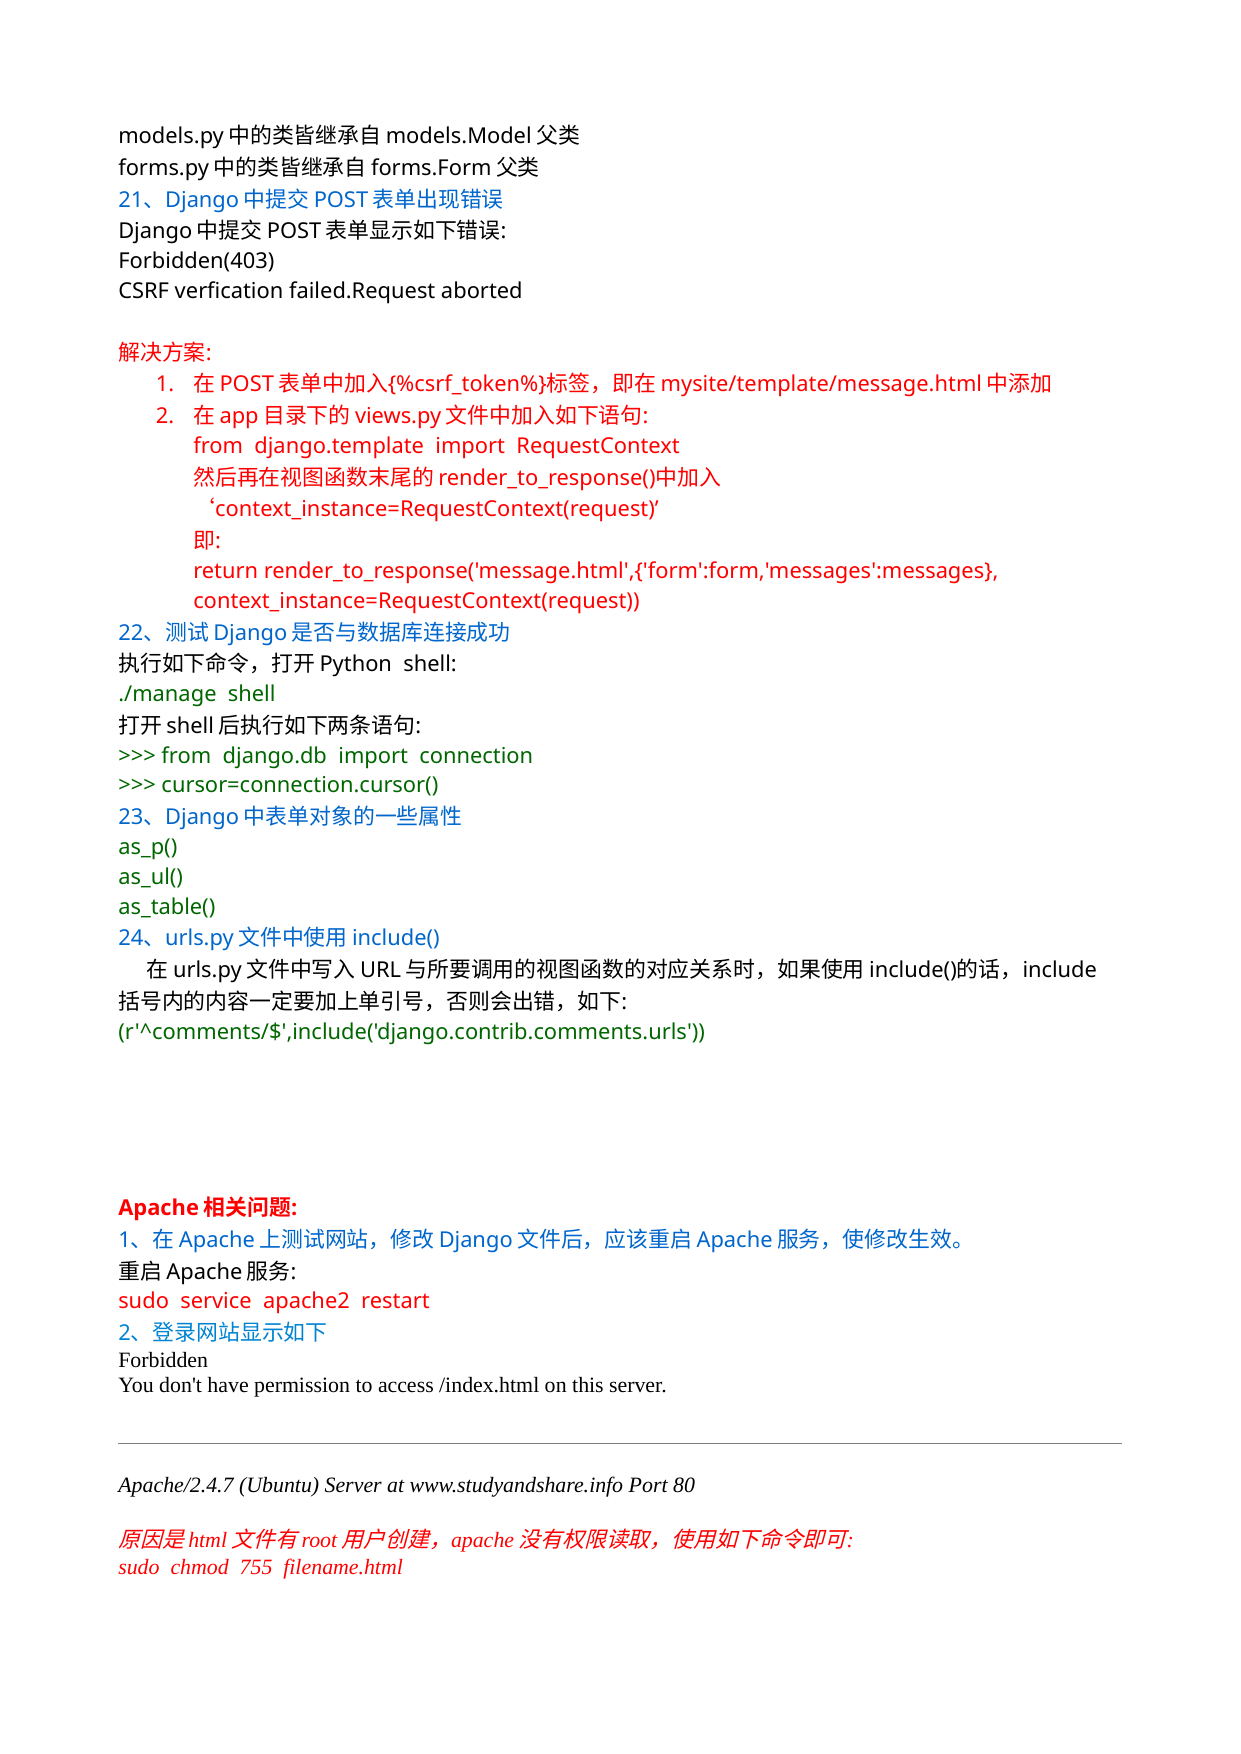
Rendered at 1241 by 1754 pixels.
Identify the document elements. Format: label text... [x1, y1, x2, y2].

text 重启Apache服务: [118, 1254, 1122, 1286]
text 24、urls.py文件中使用include() [118, 920, 1122, 952]
list 即: [156, 523, 1122, 555]
text Apache/2.4.7 (Ubuntu) Server at www.studyandshare.info Port 80 [118, 1472, 1122, 1497]
list 然后再在视图函数末尾的render_to_response()中加入‘context_instance=RequestContext(request)’ [156, 460, 1122, 523]
text models.py中的类皆继承自models.Model父类 [118, 118, 1122, 150]
text >>> from django.db import connection [118, 740, 1122, 769]
text 在urls.py文件中写入URL与所要调用的视图函数的对应关系时，如果使用include()的话，include括号内的内容一定要加上单引号，否则会出错，如下: [118, 952, 1122, 1016]
list 在POST表单中加入{%csrf_token%}标签，即在mysite/template/message.html中添加 [156, 366, 1122, 398]
text forms.py中的类皆继承自forms.Form父类 [118, 150, 1122, 182]
text 解决方案: [118, 334, 1122, 366]
text Forbidden(403) [118, 245, 1122, 275]
text 1、在Apache上测试网站，修改Django文件后，应该重启Apache服务，使修改生效。 [118, 1222, 1122, 1254]
text CSRF verfication failed.Request aborted [118, 275, 1122, 305]
text sudo chmod 755 filename.html [118, 1554, 1122, 1579]
list from django.template import RequestContext [156, 430, 1122, 460]
text as_table() [118, 891, 1122, 920]
text Django中提交POST表单显示如下错误: [118, 213, 1122, 245]
list context_instance=RequestContext(request)) [156, 585, 1122, 614]
text 21、Django中提交POST表单出现错误 [118, 182, 1122, 213]
text Forbidden [118, 1347, 1122, 1372]
text sudo service apache2 restart [118, 1286, 1122, 1315]
text as_p() [118, 831, 1122, 861]
text Apache相关问题: [118, 1190, 1122, 1222]
text ./manage shell [118, 678, 1122, 708]
text 22、测试Django是否与数据库连接成功 [118, 614, 1122, 646]
text 2、登录网站显示如下 [118, 1315, 1122, 1347]
text You don't have permission to access /index.html on this server. [118, 1372, 1122, 1397]
text 打开shell后执行如下两条语句: [118, 708, 1122, 740]
text as_ul() [118, 861, 1122, 891]
text 原因是html文件有root用户创建，apache没有权限读取，使用如下命令即可: [118, 1522, 1122, 1554]
text (r'^comments/$',include('django.contrib.comments.urls')) [118, 1016, 1122, 1046]
text 23、Django中表单对象的一些属性 [118, 799, 1122, 831]
text >>> cursor=connection.cursor() [118, 769, 1122, 799]
text 执行如下命令，打开Python shell: [118, 646, 1122, 678]
list 在app目录下的views.py文件中加入如下语句: [156, 398, 1122, 430]
list return render_to_response('message.html',{'form':form,'messages':messages}, [156, 555, 1122, 585]
